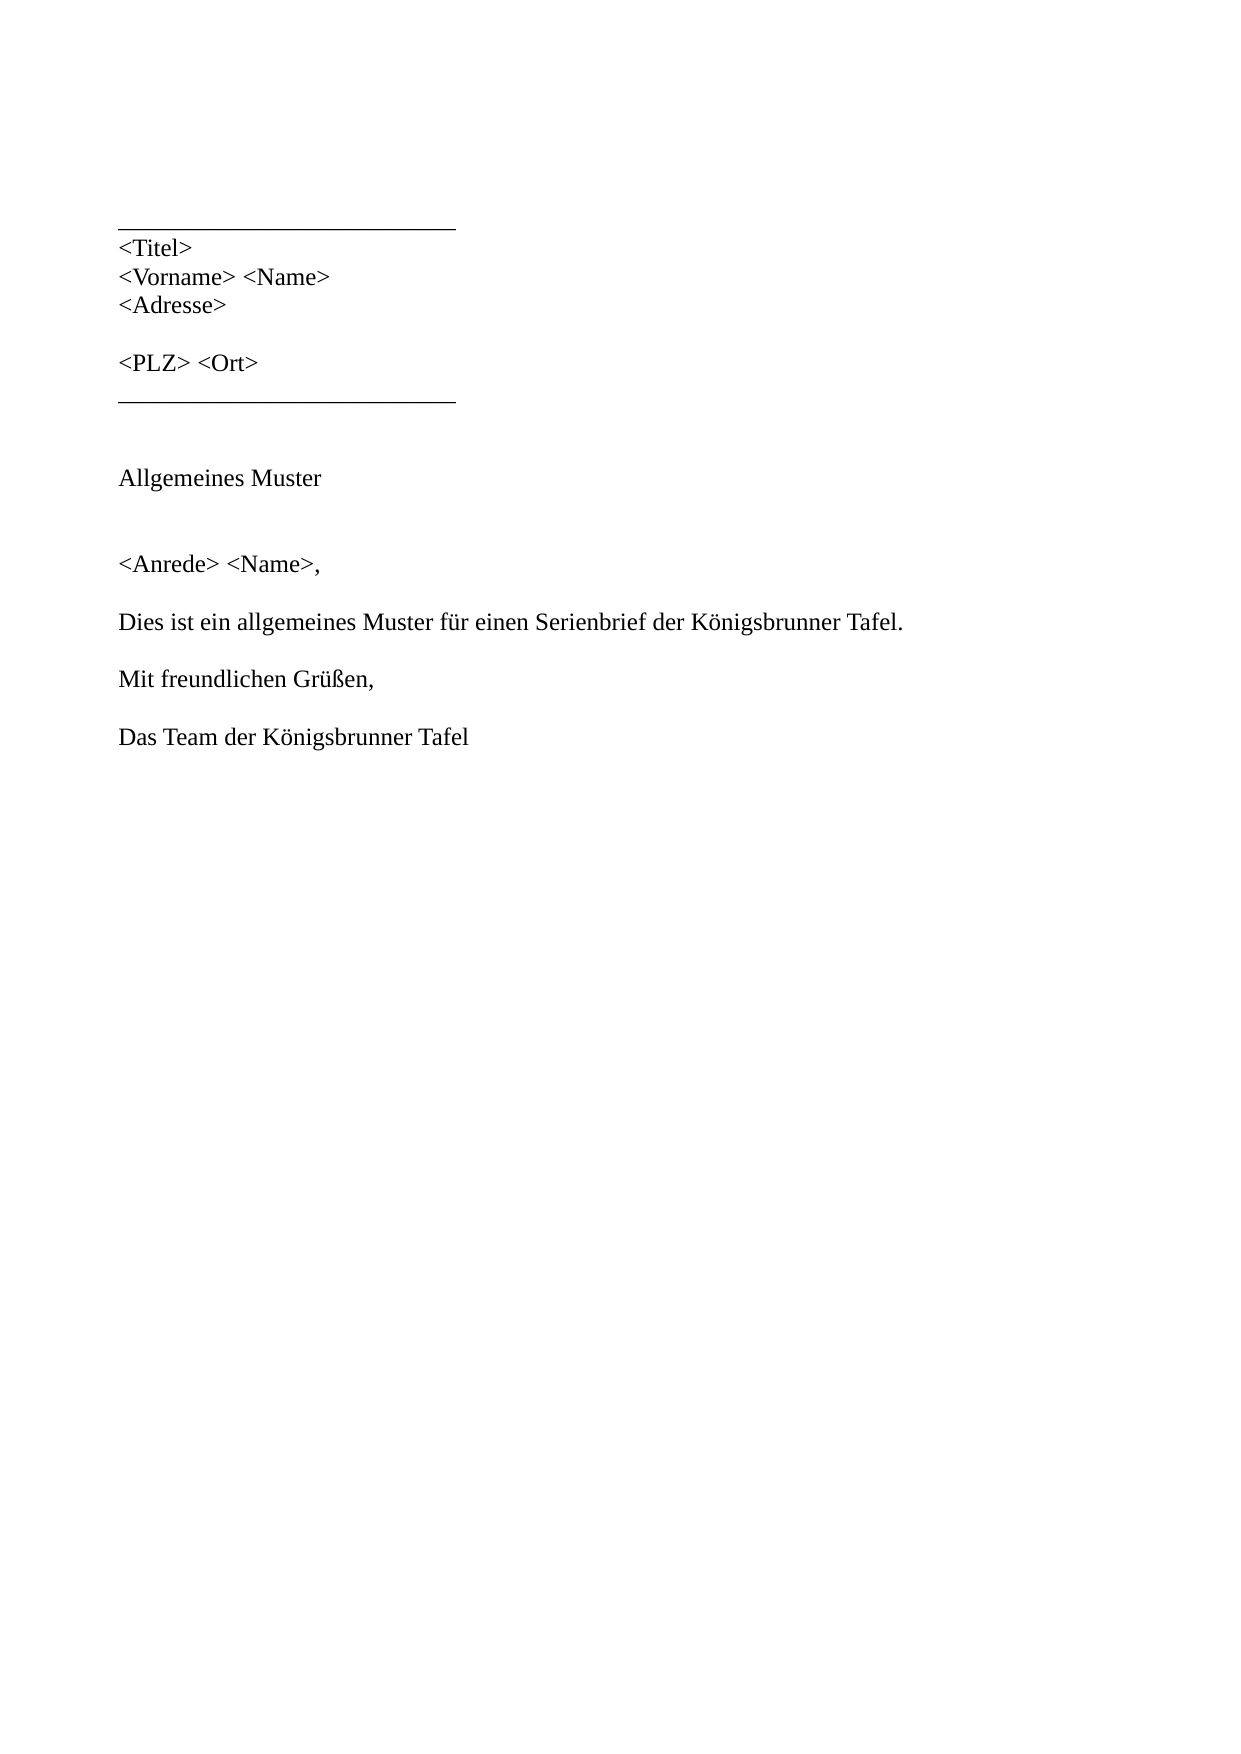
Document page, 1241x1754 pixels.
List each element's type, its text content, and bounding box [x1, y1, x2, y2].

text Mit freundlichen Grüßen, [118, 664, 1122, 693]
text ___________________________ [118, 204, 1122, 233]
text Dies ist ein allgemeines Muster für einen Serienbrief der Königsbrunner Tafel. [118, 607, 1122, 636]
text <Titel> [118, 233, 1122, 262]
text <Vorname> <Name> [118, 262, 1122, 291]
text ___________________________ [118, 377, 1122, 406]
text <Anrede> <Name>, [118, 549, 1122, 578]
text <Adresse> [118, 291, 1122, 319]
text Allgemeines Muster [118, 463, 1122, 492]
text Das Team der Königsbrunner Tafel [118, 722, 1122, 751]
text <PLZ> <Ort> [118, 348, 1122, 377]
